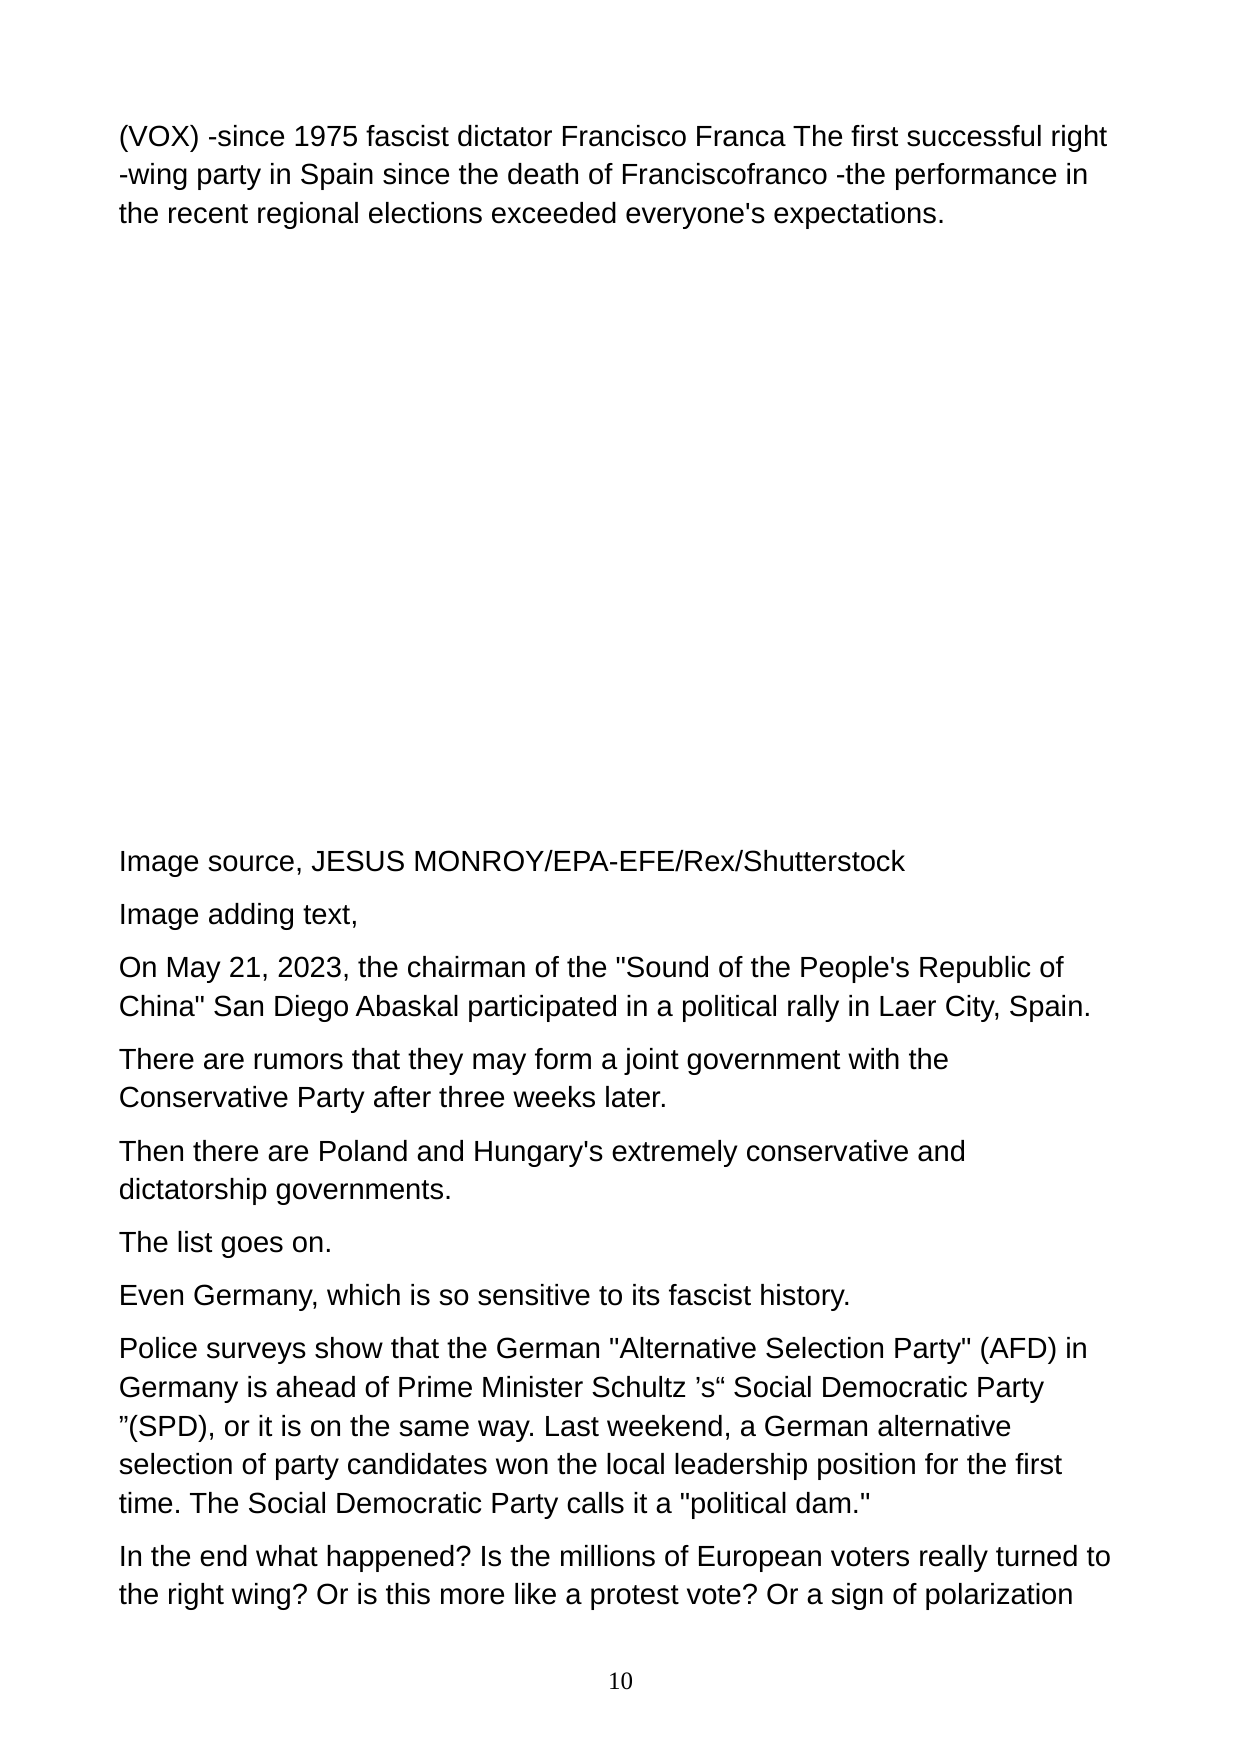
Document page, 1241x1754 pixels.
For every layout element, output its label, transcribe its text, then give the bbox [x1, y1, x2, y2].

text Police surveys show that the German "Alternative Selection Party" (AFD) in Germany is ahead of Prime Minister Schultz ’s“ Social Democratic Party ”(SPD), or it is on the same way. Last weekend, a German alternative selection of party candidates won the local leadership position for the first time. The Social Democratic Party calls it a "political dam." [118, 1332, 1122, 1519]
text There are rumors that they may form a joint government with the Conservative Party after three weeks later. [118, 1042, 1122, 1114]
text On May 21, 2023, the chairman of the "Sound of the People's Republic of China" San Diego Abaskal participated in a political rally in Laer City, Spain. [118, 950, 1122, 1022]
text (VOX) -since 1975 fascist dictator Francisco Franca The first successful right -wing party in Spain since the death of Franciscofranco -the performance in the recent regional elections exceeded everyone's expectations. [118, 118, 1122, 229]
text The list goes on. [118, 1225, 1122, 1259]
text Then there are Poland and Hungary's extremely conservative and dictatorship governments. [118, 1134, 1122, 1206]
text Image adding text, [118, 897, 1122, 931]
text Even Germany, which is so sensitive to its fascist history. [118, 1278, 1122, 1312]
text In the end what happened? Is the millions of European voters really turned to the right wing? Or is this more like a protest vote? Or a sign of polarization [118, 1539, 1122, 1611]
text Image source, JESUS MONROY/EPA-EFE/Rex/Shutterstock [118, 249, 1122, 878]
